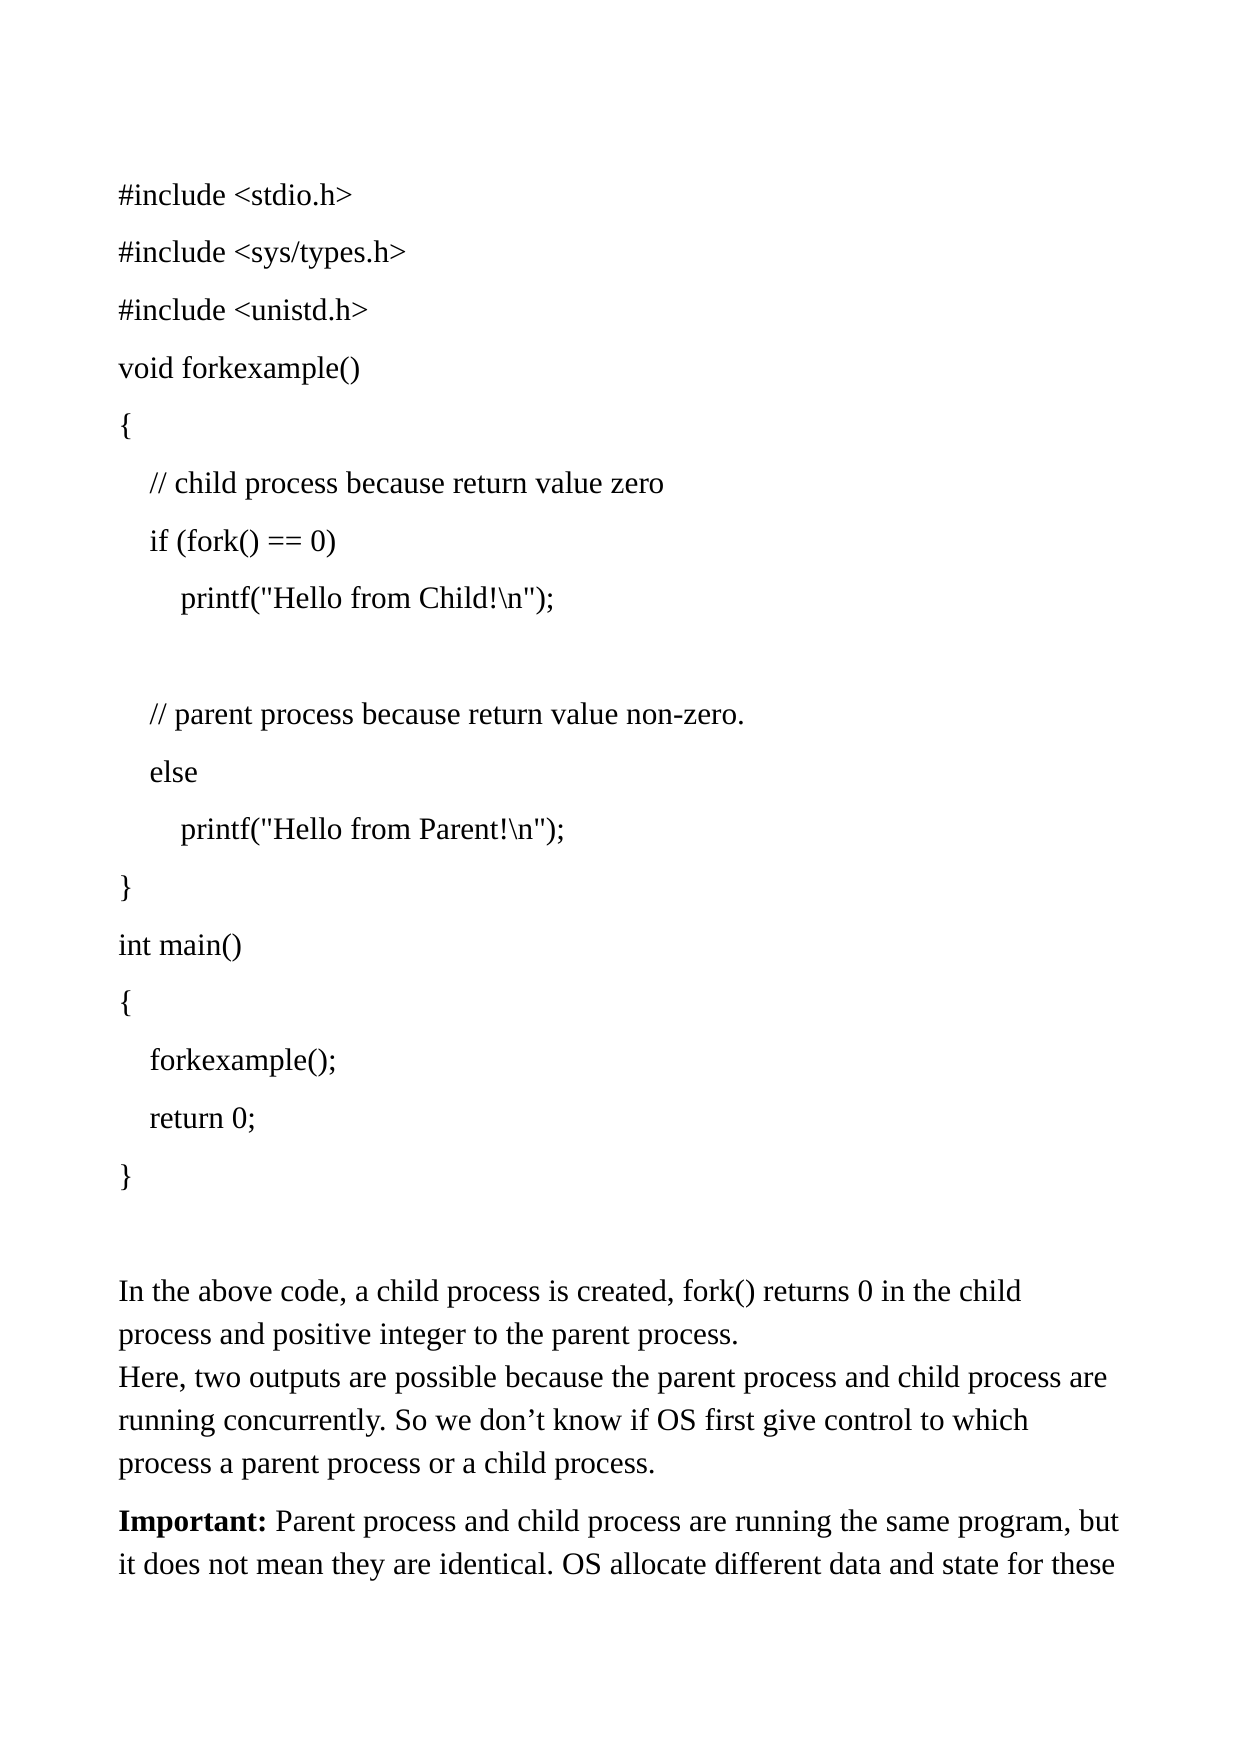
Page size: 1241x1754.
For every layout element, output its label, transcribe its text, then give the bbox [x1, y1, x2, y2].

text forkexample(); [118, 1041, 1122, 1077]
text // parent process because return value non-zero. [118, 695, 1122, 731]
text { [118, 407, 1122, 443]
text printf("Hello from Child!\n"); [118, 580, 1122, 616]
text } [118, 868, 1122, 904]
text if (fork() == 0) [118, 522, 1122, 558]
text // child process because return value zero [118, 464, 1122, 500]
text return 0; [118, 1099, 1122, 1135]
text { [118, 984, 1122, 1020]
text int main() [118, 926, 1122, 962]
text void forkexample() [118, 349, 1122, 385]
text #include <sys/types.h> [118, 233, 1122, 269]
text In the above code, a child process is created, fork() returns 0 in the child process and positive integer to the parent process. Here, two outputs are possible because the parent process and child process are running concurrently. So we don’t know if OS first give control to which process a parent process or a child process. [118, 1272, 1122, 1481]
text #include <unistd.h> [118, 291, 1122, 327]
text #include <stdio.h> [118, 176, 1122, 212]
text Important: Parent process and child process are running the same program, but it does not mean they are identical. OS allocate different data and state for these [118, 1502, 1122, 1582]
text else [118, 753, 1122, 789]
text } [118, 1157, 1122, 1193]
text printf("Hello from Parent!\n"); [118, 811, 1122, 847]
